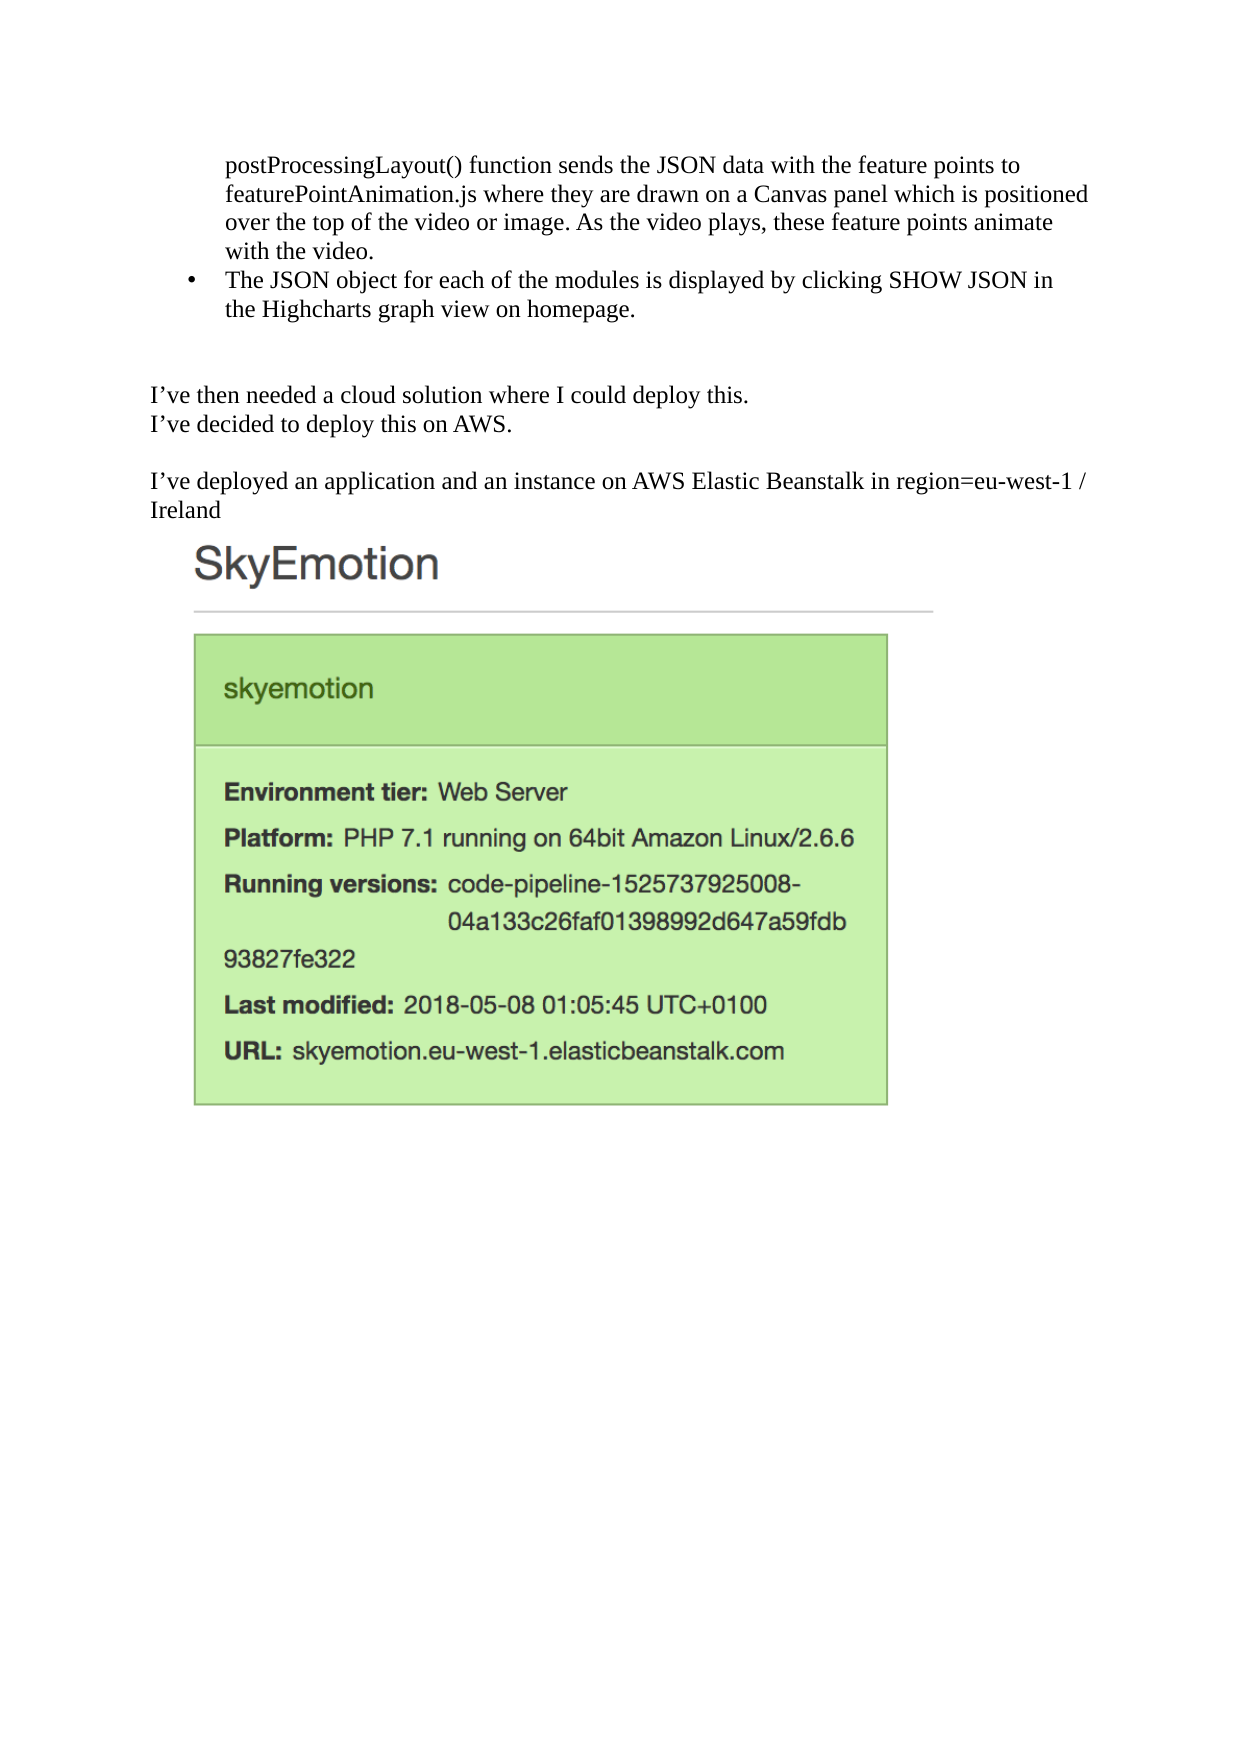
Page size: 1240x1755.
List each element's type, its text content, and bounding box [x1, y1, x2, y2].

list postProcessingLayout() function sends the JSON data with the feature points to featurePointAnimation.js where they are drawn on a Canvas panel which is positioned over the top of the video or image. As the video plays, these feature points animate with the video. [187, 150, 1089, 265]
picture [150, 523, 934, 1141]
text I’ve decided to deploy this on AWS. [150, 409, 1089, 437]
text I’ve deployed an application and an instance on AWS Elastic Beanstalk in region=eu-west-1 / Ireland [150, 466, 1089, 524]
list The JSON object for each of the modules is displayed by clicking SHOW JSON in the Highcharts graph view on homepage. [187, 265, 1089, 322]
text I’ve then needed a cloud solution where I could deploy this. [150, 380, 1089, 409]
